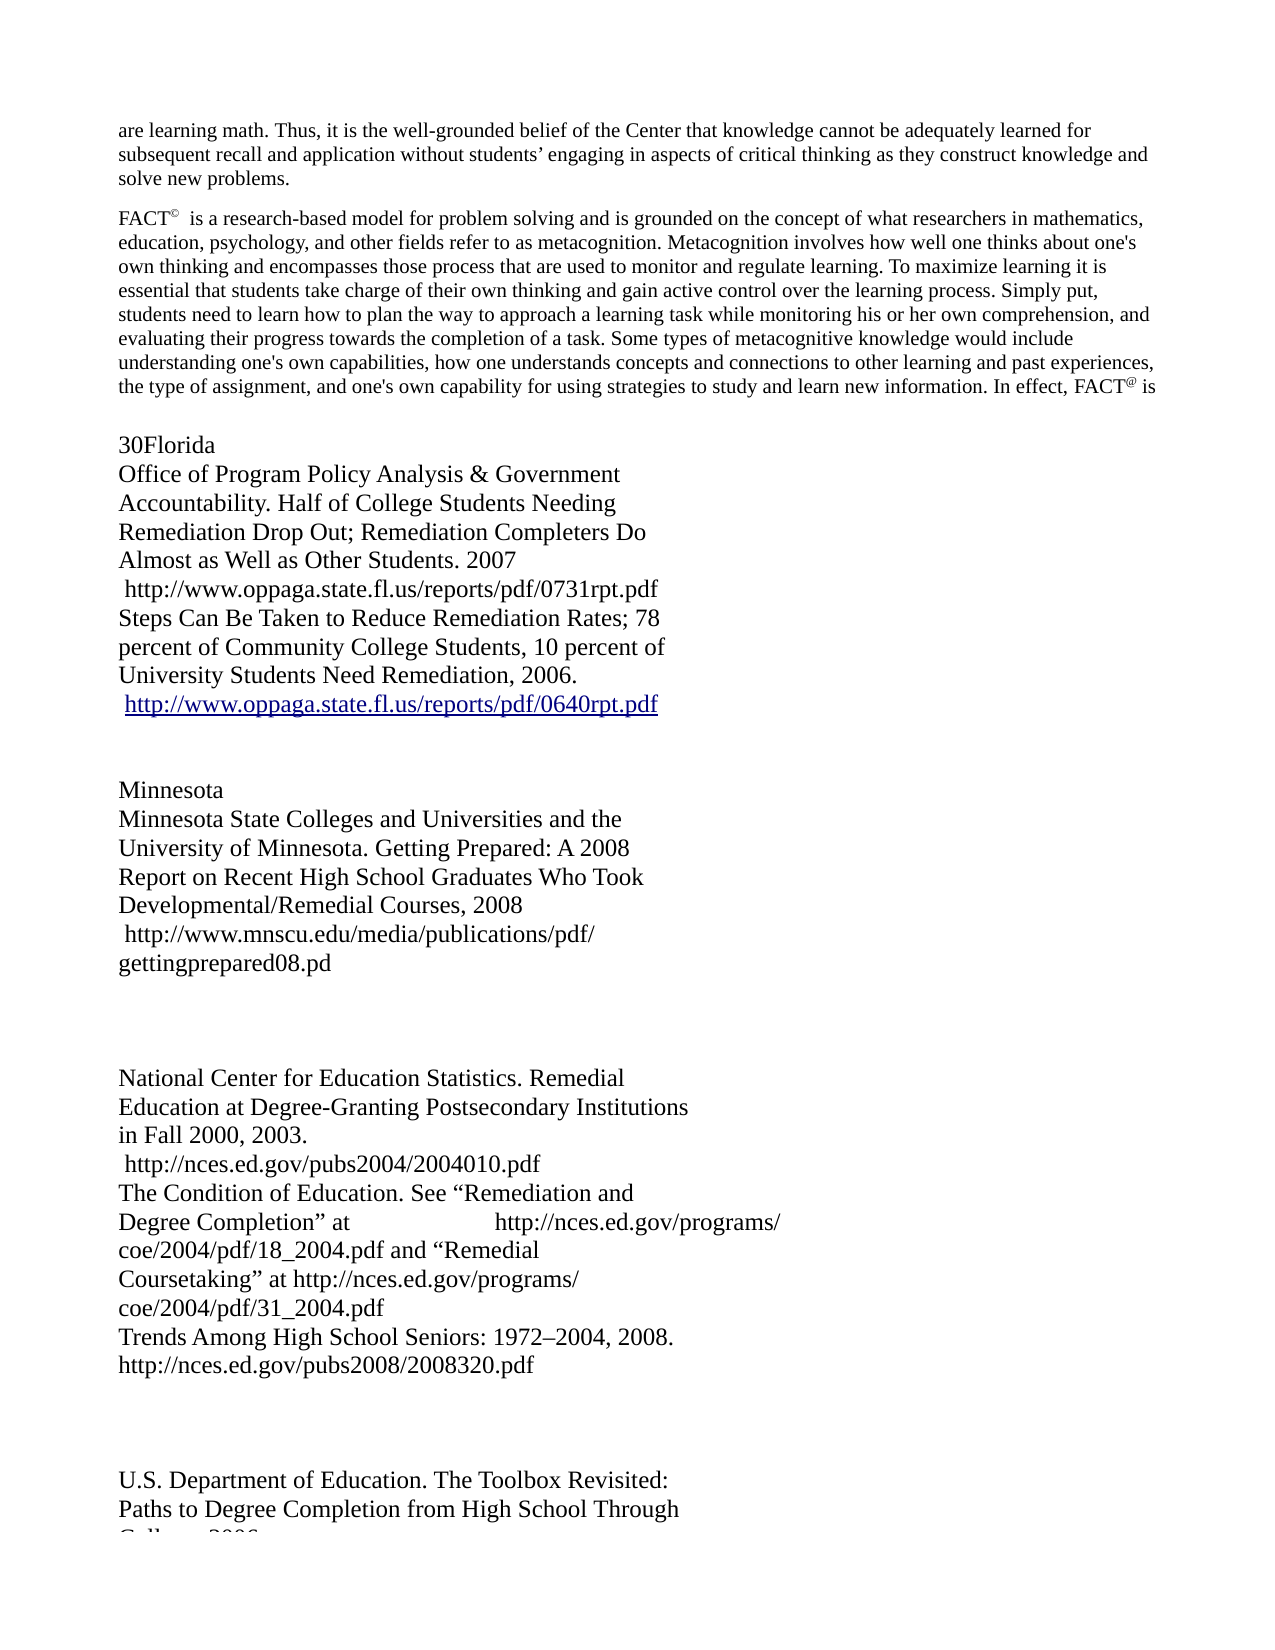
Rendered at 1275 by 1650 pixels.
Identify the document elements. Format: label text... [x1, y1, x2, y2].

text are learning math. Thus, it is the well-grounded belief of the Center that knowledge cannot be adequately learned for subsequent recall and application without students’ engaging in aspects of critical thinking as they construct knowledge and solve new problems. [118, 118, 1157, 190]
text FACT© is a research-based model for problem solving and is grounded on the concept of what researchers in mathematics, education, psychology, and other fields refer to as metacognition. Metacognition involves how well one thinks about one's own thinking and encompasses those process that are used to monitor and regulate learning. To maximize learning it is essential that students take charge of their own thinking and gain active control over the learning process. Simply put, students need to learn how to plan the way to approach a learning task while monitoring his or her own comprehension, and evaluating their progress towards the completion of a task. Some types of metacognitive knowledge would include understanding one's own capabilities, how one understands concepts and connections to other learning and past experiences, the type of assignment, and one's own capability for using strategies to study and learn new information. In effect, FACT@ is [118, 206, 1157, 398]
